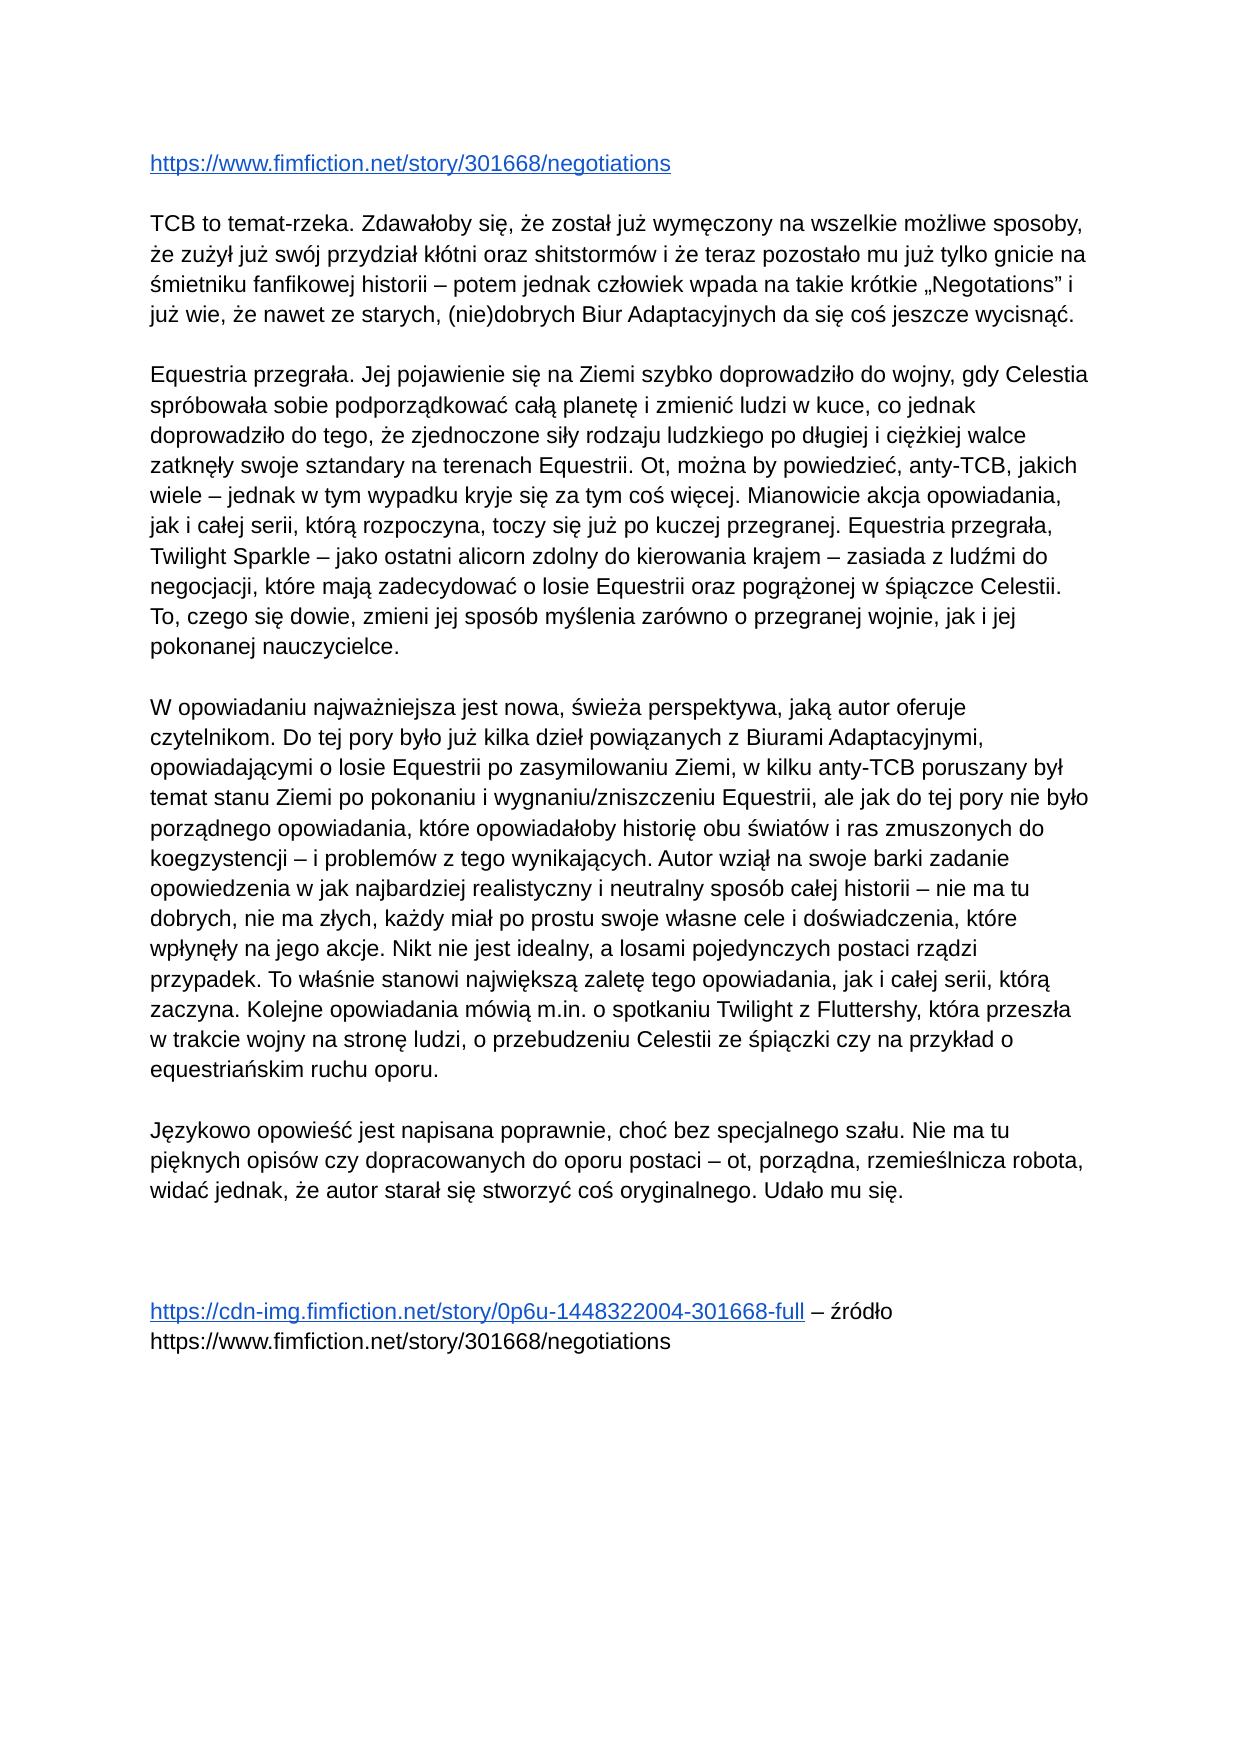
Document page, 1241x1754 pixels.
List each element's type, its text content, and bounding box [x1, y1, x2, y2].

text TCB to temat-rzeka. Zdawałoby się, że został już wymęczony na wszelkie możliwe sposoby, że zużył już swój przydział kłótni oraz shitstormów i że teraz pozostało mu już tylko gnicie na śmietniku fanfikowej historii – potem jednak człowiek wpada na takie krótkie „Negotations” i już wie, że nawet ze starych, (nie)dobrych Biur Adaptacyjnych da się coś jeszcze wycisnąć. [150, 210, 1090, 327]
text W opowiadaniu najważniejsza jest nowa, świeża perspektywa, jaką autor oferuje czytelnikom. Do tej pory było już kilka dzieł powiązanych z Biurami Adaptacyjnymi, opowiadającymi o losie Equestrii po zasymilowaniu Ziemi, w kilku anty-TCB poruszany był temat stanu Ziemi po pokonaniu i wygnaniu/zniszczeniu Equestrii, ale jak do tej pory nie było porządnego opowiadania, które opowiadałoby historię obu światów i ras zmuszonych do koegzystencji – i problemów z tego wynikających. Autor wziął na swoje barki zadanie opowiedzenia w jak najbardziej realistyczny i neutralny sposób całej historii – nie ma tu dobrych, nie ma złych, każdy miał po prostu swoje własne cele i doświadczenia, które wpłynęły na jego akcje. Nikt nie jest idealny, a losami pojedynczych postaci rządzi przypadek. To właśnie stanowi największą zaletę tego opowiadania, jak i całej serii, którą zaczyna. Kolejne opowiadania mówią m.in. o spotkaniu Twilight z Fluttershy, która przeszła w trakcie wojny na stronę ludzi, o przebudzeniu Celestii ze śpiączki czy na przykład o equestriańskim ruchu oporu. [150, 694, 1090, 1083]
text Equestria przegrała. Jej pojawienie się na Ziemi szybko doprowadziło do wojny, gdy Celestia spróbowała sobie podporządkować całą planetę i zmienić ludzi w kuce, co jednak doprowadziło do tego, że zjednoczone siły rodzaju ludzkiego po długiej i ciężkiej walce zatknęły swoje sztandary na terenach Equestrii. Ot, można by powiedzieć, anty-TCB, jakich wiele – jednak w tym wypadku kryje się za tym coś więcej. Mianowicie akcja opowiadania, jak i całej serii, którą rozpoczyna, toczy się już po kuczej przegranej. Equestria przegrała, Twilight Sparkle – jako ostatni alicorn zdolny do kierowania krajem – zasiada z ludźmi do negocjacji, które mają zadecydować o losie Equestrii oraz pogrążonej w śpiączce Celestii. To, czego się dowie, zmieni jej sposób myślenia zarówno o przegranej wojnie, jak i jej pokonanej nauczycielce. [150, 361, 1090, 660]
text Językowo opowieść jest napisana poprawnie, choć bez specjalnego szału. Nie ma tu pięknych opisów czy dopracowanych do oporu postaci – ot, porządna, rzemieślnicza robota, widać jednak, że autor starał się stworzyć coś oryginalnego. Udało mu się. [150, 1117, 1090, 1203]
text https://www.fimfiction.net/story/301668/negotiations [150, 150, 1090, 176]
text https://cdn-img.fimfiction.net/story/0p6u-1448322004-301668-full – źródło https://www.fimfiction.net/story/301668/negotiations [150, 1298, 1090, 1354]
